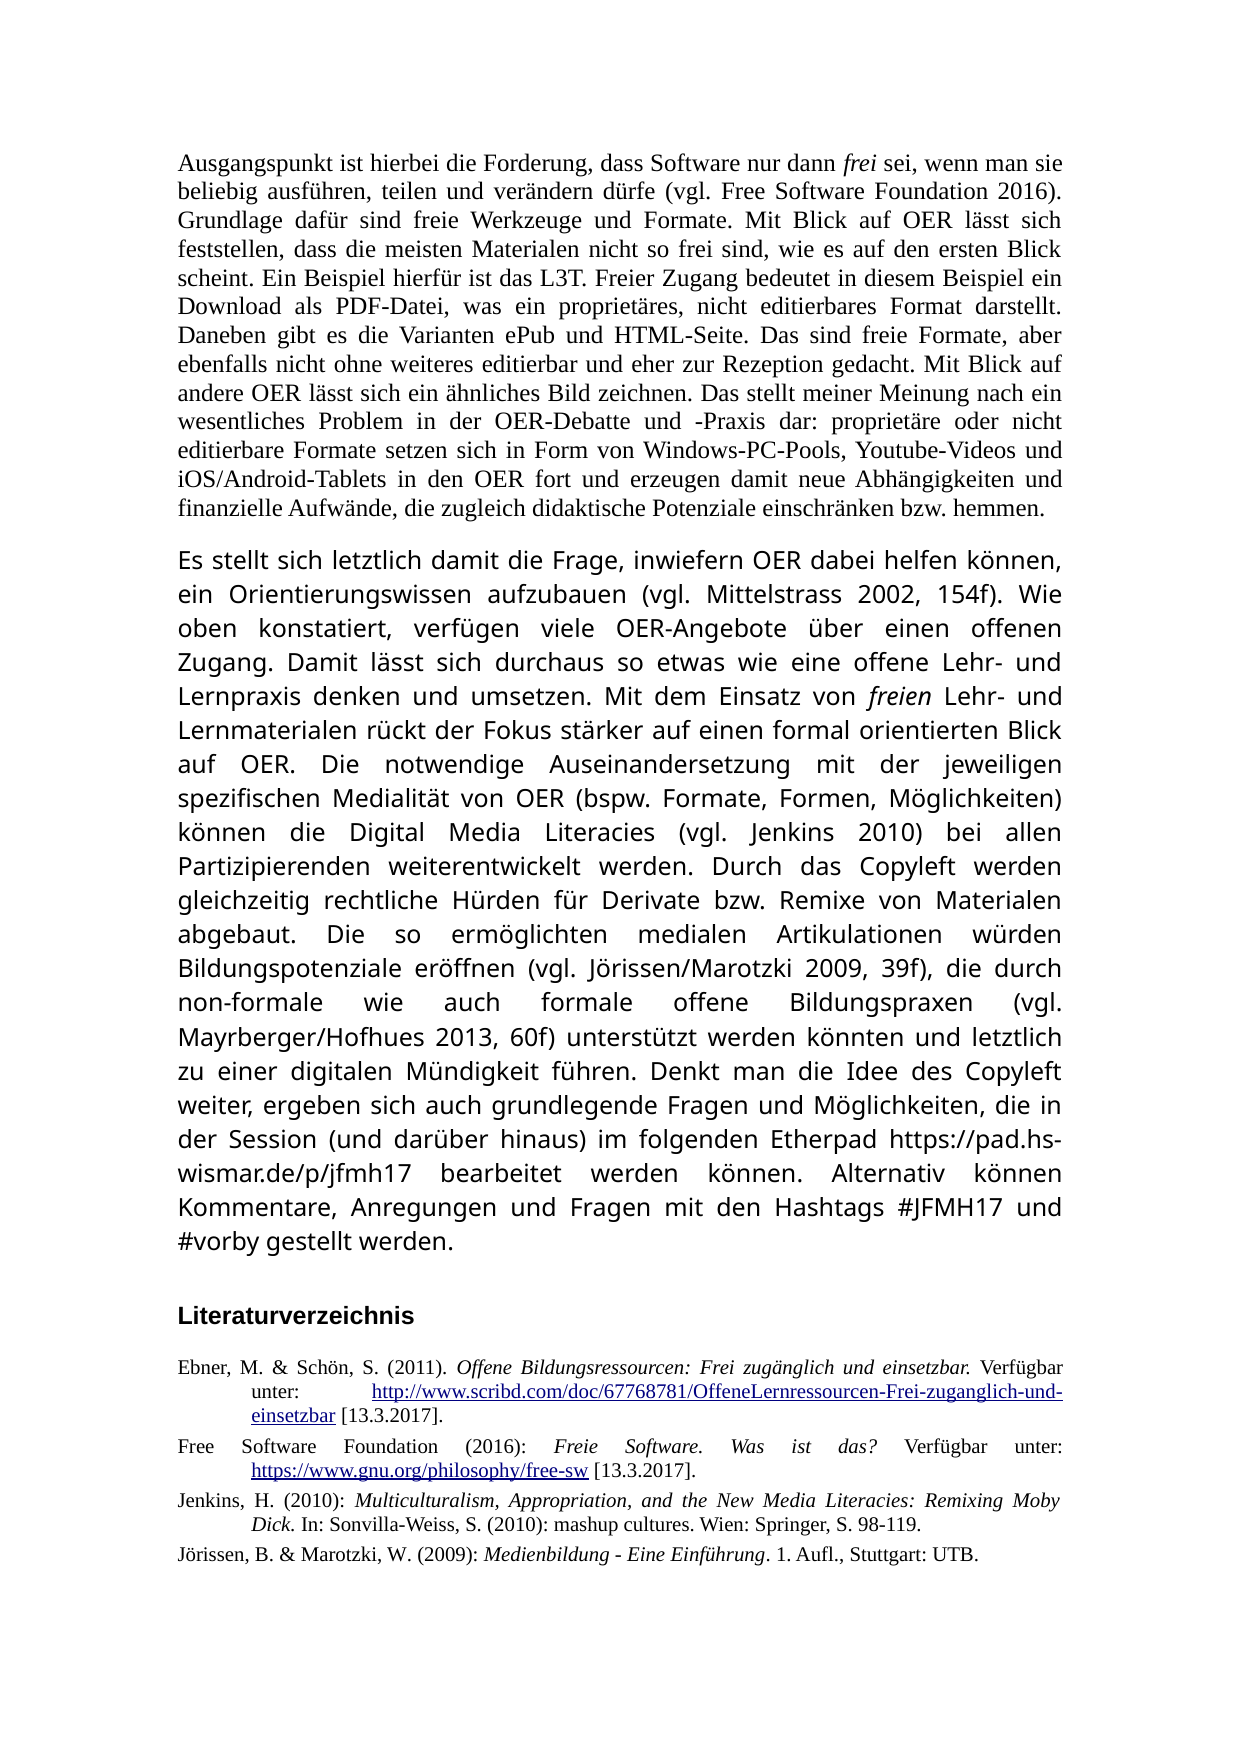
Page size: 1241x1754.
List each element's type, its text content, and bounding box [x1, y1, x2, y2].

text Jörissen, B. & Marotzki, W. (2009): Medienbildung - Eine Einführung. 1. Aufl., Stuttgart: UTB. [177, 1542, 1063, 1566]
text Ebner, M. & Schön, S. (2011). Offene Bildungsressourcen: Frei zugänglich und einsetzbar. Verfügbar unter: http://www.scribd.com/doc/67768781/OffeneLernressourcen-Frei-zuganglich-und-einsetzbar [13.3.2017]. [177, 1355, 1063, 1427]
text Ausgangspunkt ist hierbei die Forderung, dass Software nur dann frei sei, wenn man sie beliebig ausführen, teilen und verändern dürfe (vgl. Free Software Foundation 2016). Grundlage dafür sind freie Werkzeuge und Formate. Mit Blick auf OER lässt sich feststellen, dass die meisten Materialen nicht so frei sind, wie es auf den ersten Blick scheint. Ein Beispiel hierfür ist das L3T. Freier Zugang bedeutet in diesem Beispiel ein Download als PDF-Datei, was ein proprietäres, nicht editierbares Format darstellt. Daneben gibt es die Varianten ePub und HTML-Seite. Das sind freie Formate, aber ebenfalls nicht ohne weiteres editierbar und eher zur Rezeption gedacht. Mit Blick auf andere OER lässt sich ein ähnliches Bild zeichnen. Das stellt meiner Meinung nach ein wesentliches Problem in der OER-Debatte und -Praxis dar: proprietäre oder nicht editierbare Formate setzen sich in Form von Windows-PC-Pools, Youtube-Videos und iOS/Android-Tablets in den OER fort und erzeugen damit neue Abhängigkeiten und finanzielle Aufwände, die zugleich didaktische Potenziale einschränken bzw. hemmen. [177, 148, 1063, 521]
text Free Software Foundation (2016): Freie Software. Was ist das? Verfügbar unter: https://www.gnu.org/philosophy/free-sw [13.3.2017]. [177, 1433, 1063, 1482]
text Jenkins, H. (2010): Multiculturalism, Appropriation, and the New Media Literacies: Remixing Moby Dick. In: Sonvilla-Weiss, S. (2010): mashup cultures. Wien: Springer, S. 98-119. [177, 1488, 1063, 1536]
subtitle Literaturverzeichnis [177, 1301, 1063, 1330]
text Es stellt sich letztlich damit die Frage, inwiefern OER dabei helfen können, ein Orientierungswissen aufzubauen (vgl. Mittelstrass 2002, 154f). Wie oben konstatiert, verfügen viele OER-Angebote über einen offenen Zugang. Damit lässt sich durchaus so etwas wie eine offene Lehr- und Lernpraxis denken und umsetzen. Mit dem Einsatz von freien Lehr- und Lernmaterialen rückt der Fokus stärker auf einen formal orientierten Blick auf OER. Die notwendige Auseinandersetzung mit der jeweiligen spezifischen Medialität von OER (bspw. Formate, Formen, Möglichkeiten) können die Digital Media Literacies (vgl. Jenkins 2010) bei allen Partizipierenden weiterentwickelt werden. Durch das Copyleft werden gleichzeitig rechtliche Hürden für Derivate bzw. Remixe von Materialen abgebaut. Die so ermöglichten medialen Artikulationen würden Bildungspotenziale eröffnen (vgl. Jörissen/Marotzki 2009, 39f), die durch non-formale wie auch formale offene Bildungspraxen (vgl. Mayrberger/Hofhues 2013, 60f) unterstützt werden könnten und letztlich zu einer digitalen Mündigkeit führen. Denkt man die Idee des Copyleft weiter, ergeben sich auch grundlegende Fragen und Möglichkeiten, die in der Session (und darüber hinaus) im folgenden Etherpad https://pad.hs-wismar.de/p/jfmh17 bearbeitet werden können. Alternativ können Kommentare, Anregungen und Fragen mit den Hashtags #JFMH17 und #vorby gestellt werden. [177, 542, 1063, 1258]
